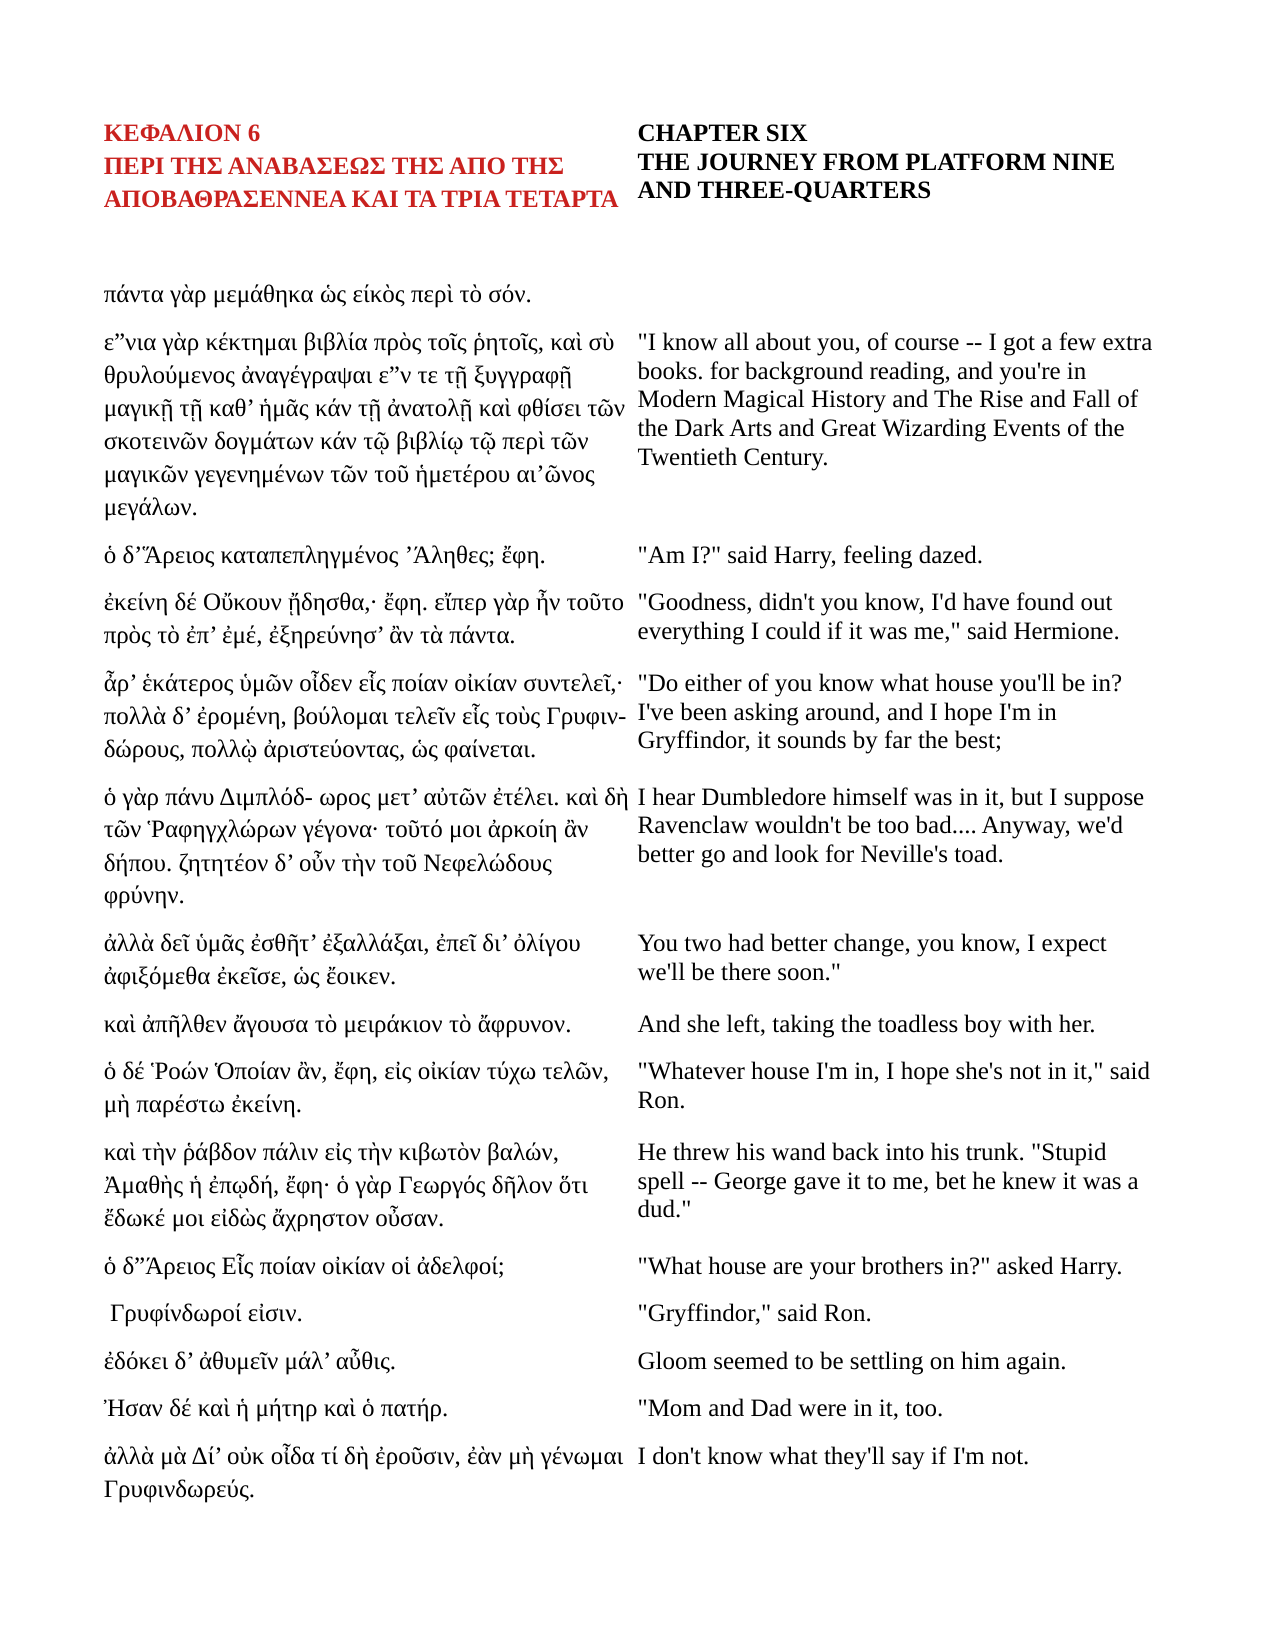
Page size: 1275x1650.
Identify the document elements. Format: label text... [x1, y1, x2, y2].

table_cell Ἠσαν δέ καὶ ἡ μήτηρ καὶ ὁ πατήρ. [104, 1394, 637, 1441]
table_cell ὁ δ’Ἅρειος καταπεπληγμένος ’Άληθες; ἔφη. [104, 540, 637, 587]
table_cell ὁ δ”Άρειος Εἷς ποίαν οἰκίαν οἱ ἀδελφοί; [104, 1251, 637, 1298]
table_cell καὶ τὴν ῥάβδον πάλιν εἰς τὴν κιβωτὸν βαλών, Ἀμαθὴς ἡ ἐπῳδή, ἔφη· ὁ γὰρ Γεωργός δῆλον ὅτι ἔδωκέ μοι εἰδὼς ἄχρηστον οὖσαν. [104, 1137, 637, 1251]
table_cell "What house are your brothers in?" asked Harry. [638, 1251, 1157, 1298]
table_cell "Mom and Dad were in it, too. [638, 1394, 1157, 1441]
table_cell [638, 232, 1157, 279]
table_cell "Goodness, didn't you know, I'd have found out everything I could if it was me," said Hermione. [638, 587, 1157, 668]
table_cell Γρυφίνδωροί εἰσιν. [104, 1298, 637, 1346]
table_cell [638, 279, 1157, 327]
table_cell I hear Dumbledore himself was in it, but I suppose Ravenclaw wouldn't be too bad.... Anyway, we'd better go and look for Neville's toad. [638, 782, 1157, 928]
table_cell "Whatever house I'm in, I hope she's not in it," said Ron. [638, 1056, 1157, 1137]
table_cell I don't know what they'll say if I'm not. [638, 1441, 1157, 1522]
table_cell ὁ γὰρ πάνυ Διμπλόδ- ωρος μετ’ αὐτῶν ἐτέλει. καὶ δὴ τῶν Ῥαφηγχλώρων γέγονα· τοῦτό μοι ἀρκοίη ἂν δήπου. ζητητέον δ’ οὖν τὴν τοῦ Νεφελώδους φρύνην. [104, 782, 637, 928]
table_cell ἀλλὰ δεῖ ὑμᾶς ἐσθῆτ’ ἐξαλλάξαι, ἐπεῖ δι’ ὀλίγου ἀφιξόμεθα ἐκεῖσε, ὡς ἔοικεν. [104, 928, 637, 1009]
table_cell ε”νια γὰρ κέκτημαι βιβλία πρὸς τοῖς ῥητοῖς, καὶ σὺ θρυλούμενος ἀναγέγραψαι ε”ν τε τῇ ξυγγραφῇ μαγικῇ τῇ καθ’ ἡμᾶς κάν τῇ ἀνατολῇ καὶ φθίσει τῶν σκοτεινῶν δογμάτων κάν τῷ βιβλίῳ τῷ περὶ τῶν μαγικῶν γεγενημένων τῶν τοῦ ἡμετέρου αι’ῶνος μεγάλων. [104, 327, 637, 540]
table_cell ἐκείνη δέ Οὔκουν ᾔδησθα,· ἔφη. εἴπερ γὰρ ἦν τοῦτο πρὸς τὸ ἐπ’ ἐμέ, ἐξηρεύνησ’ ἂν τὰ πάντα. [104, 587, 637, 668]
table_cell ὁ δέ Ῥοών Ὁποίαν ἂν, ἔφη, εἰς οἰκίαν τύχω τελῶν, μὴ παρέστω ἐκείνη. [104, 1056, 637, 1137]
table_cell ἐδόκει δ’ ἀθυμεῖν μάλ’ αὖθις. [104, 1346, 637, 1393]
table_cell You two had better change, you know, I expect we'll be there soon." [638, 928, 1157, 1009]
table_cell He threw his wand back into his trunk. "Stupid spell -- George gave it to me, bet he knew it was a dud." [638, 1137, 1157, 1251]
table_cell "I know all about you, of course -- I got a few extra books. for background reading, and you're in Modern Magical History and The Rise and Fall of the Dark Arts and Great Wizarding Events of the Twentieth Century. [638, 327, 1157, 540]
table_header ΚΕΦΑΛΙΟΝ 6 ΠΕΡΙ ΤΗΣ ΑΝΑΒΑΣΕΩΣ ΤΗΣ ΑΠΟ ΤΗΣ ΑΠΟΒΑΘΡΑΣΕΝΝΕΑ ΚΑΙ ΤΑ ΤΡΙΑ ΤΕΤΑΡΤΑ [104, 118, 637, 232]
table_header CHAPTER SIX THE JOURNEY FROM PLATFORM NINE AND THREE-QUARTERS [638, 118, 1157, 232]
table_cell "Gryffindor," said Ron. [638, 1298, 1157, 1346]
table_cell ἆρ’ ἑκάτερος ὑμῶν οἶδεν εἷς ποίαν οἰκίαν συντελεῖ,· πολλὰ δ’ ἐρομένη, βούλομαι τελεῖν εἷς τοὺς Γρυφιν- δώρους, πολλῲ ἀριστεύοντας, ὡς φαίνεται. [104, 668, 637, 782]
table_cell Gloom seemed to be settling on him again. [638, 1346, 1157, 1393]
table_cell "Do either of you know what house you'll be in? I've been asking around, and I hope I'm in Gryffindor, it sounds by far the best; [638, 668, 1157, 782]
table_cell [104, 232, 637, 279]
table_cell καὶ ἀπῆλθεν ἄγουσα τὸ μειράκιον τὸ ἄφρυνον. [104, 1009, 637, 1056]
table_cell ἀλλὰ μὰ Δί’ οὐκ οἶδα τί δὴ ἐροῦσιν, ἐὰν μὴ γένωμαι Γρυφινδωρεύς. [104, 1441, 637, 1522]
table_cell And she left, taking the toadless boy with her. [638, 1009, 1157, 1056]
table_cell "Am I?" said Harry, feeling dazed. [638, 540, 1157, 587]
table_cell πάντα γὰρ μεμάθηκα ὡς είκὸς περὶ τὸ σόν. [104, 279, 637, 327]
